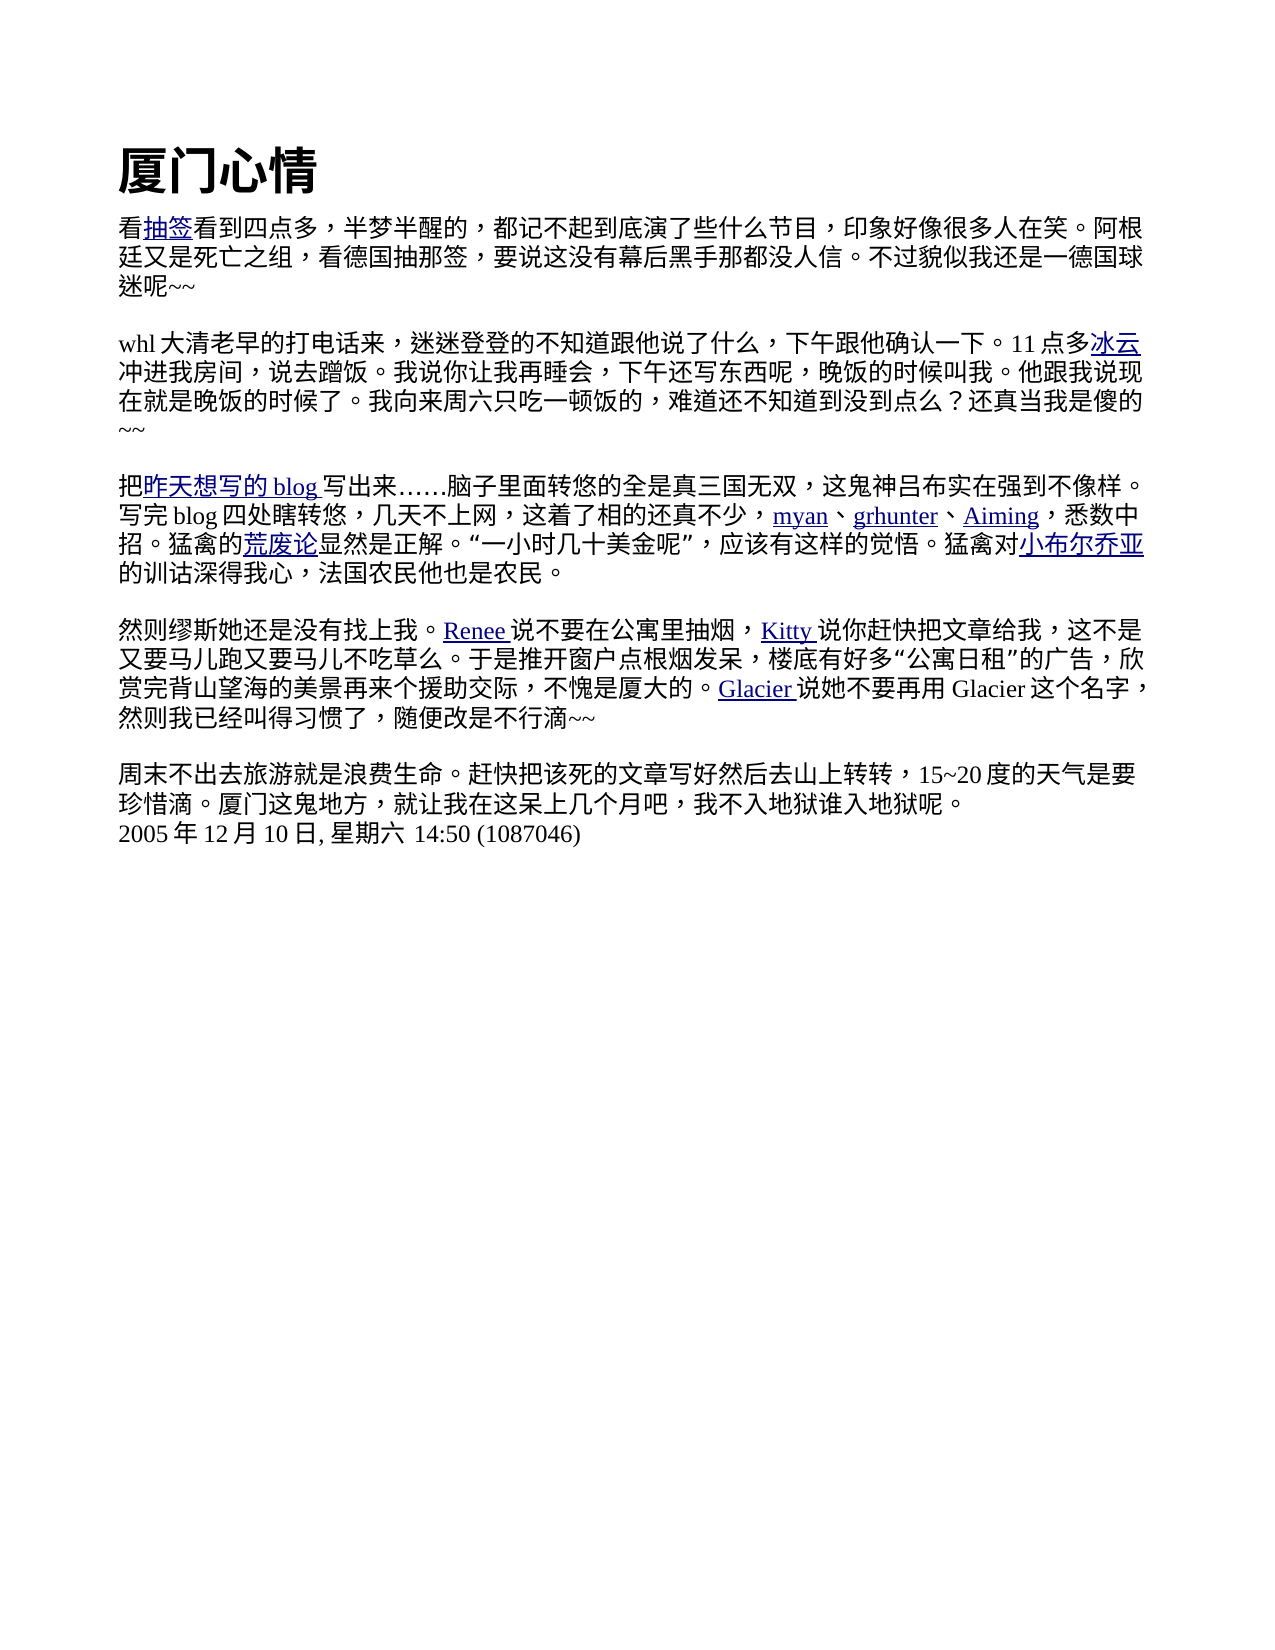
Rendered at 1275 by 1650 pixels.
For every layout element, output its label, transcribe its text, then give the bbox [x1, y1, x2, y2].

text 看抽签看到四点多，半梦半醒的，都记不起到底演了些什么节目，印象好像很多人在笑。阿根廷又是死亡之组，看德国抽那签，要说这没有幕后黑手那都没人信。不过貌似我还是一德国球迷呢~~ whl大清老早的打电话来，迷迷登登的不知道跟他说了什么，下午跟他确认一下。11点多冰云冲进我房间，说去蹭饭。我说你让我再睡会，下午还写东西呢，晚饭的时候叫我。他跟我说现在就是晚饭的时候了。我向来周六只吃一顿饭的，难道还不知道到没到点么？还真当我是傻的~~ 把昨天想写的blog写出来……脑子里面转悠的全是真三国无双，这鬼神吕布实在强到不像样。写完blog四处瞎转悠，几天不上网，这着了相的还真不少，myan、grhunter、Aiming，悉数中招。猛禽的荒废论显然是正解。“一小时几十美金呢”，应该有这样的觉悟。猛禽对小布尔乔亚的训诂深得我心，法国农民他也是农民。 然则缪斯她还是没有找上我。Renee说不要在公寓里抽烟，Kitty说你赶快把文章给我，这不是又要马儿跑又要马儿不吃草么。于是推开窗户点根烟发呆，楼底有好多“公寓日租”的广告，欣赏完背山望海的美景再来个援助交际，不愧是厦大的。Glacier说她不要再用Glacier这个名字，然则我已经叫得习惯了，随便改是不行滴~~ 周末不出去旅游就是浪费生命。赶快把该死的文章写好然后去山上转转，15~20度的天气是要珍惜滴。厦门这鬼地方，就让我在这呆上几个月吧，我不入地狱谁入地狱呢。 [118, 214, 1157, 819]
subtitle 厦门心情 [118, 143, 1157, 201]
text 2005年12月10日, 星期六 14:50 (1087046) [118, 819, 1157, 848]
